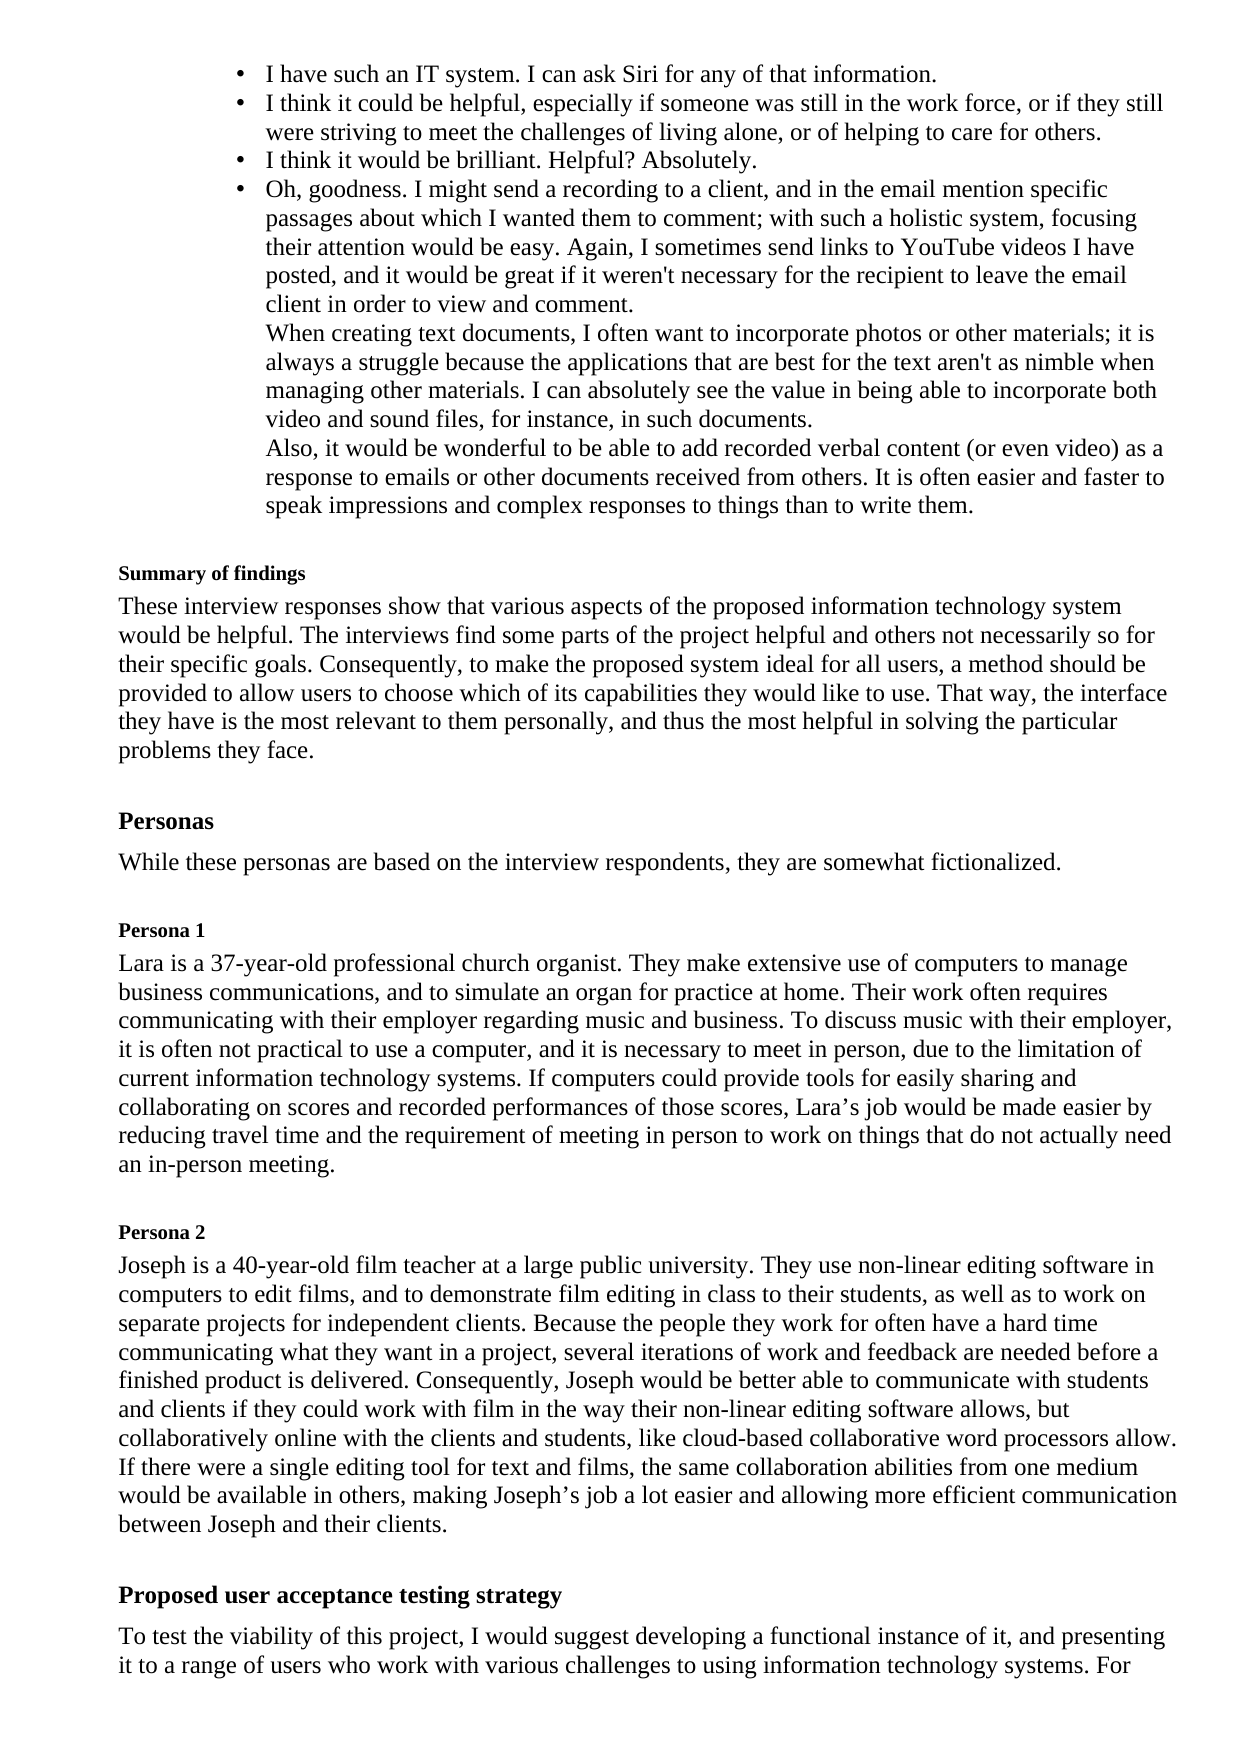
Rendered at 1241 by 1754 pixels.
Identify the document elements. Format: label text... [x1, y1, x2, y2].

subtitle Persona 2 [118, 1220, 1181, 1244]
text While these personas are based on the interview respondents, they are somewhat fictionalized. [118, 847, 1181, 876]
list I have such an IT system. I can ask Siri for any of that information. [236, 59, 1181, 88]
list I think it would be brilliant. Helpful? Absolutely. [236, 145, 1181, 174]
text Joseph is a 40-year-old film teacher at a large public university. They use non-linear editing software in computers to edit films, and to demonstrate film editing in class to their students, as well as to work on separate projects for independent clients. Because the people they work for often have a hard time communicating what they want in a project, several iterations of work and feedback are needed before a finished product is delivered. Consequently, Joseph would be better able to communicate with students and clients if they could work with film in the way their non-linear editing software allows, but collaboratively online with the clients and students, like cloud-based collaborative word processors allow. If there were a single editing tool for text and films, the same collaboration abilities from one medium would be available in others, making Joseph’s job a lot easier and allowing more efficient communication between Joseph and their clients. [118, 1250, 1181, 1538]
text To test the viability of this project, I would suggest developing a functional instance of it, and presenting it to a range of users who work with various challenges to using information technology systems. For [118, 1621, 1181, 1679]
subtitle Summary of findings [118, 561, 1181, 585]
text Lara is a 37-year-old professional church organist. They make extensive use of computers to manage business communications, and to simulate an organ for practice at home. Their work often requires communicating with their employer regarding music and business. To discuss music with their employer, it is often not practical to use a computer, and it is necessary to meet in person, due to the limitation of current information technology systems. If computers could provide tools for easily sharing and collaborating on scores and recorded performances of those scores, Lara’s job would be made easier by reducing travel time and the requirement of meeting in person to work on things that do not actually need an in-person meeting. [118, 948, 1181, 1178]
list I think it could be helpful, especially if someone was still in the work force, or if they still were striving to meet the challenges of living alone, or of helping to care for others. [236, 88, 1181, 145]
subtitle Persona 1 [118, 918, 1181, 942]
subtitle Proposed user acceptance testing strategy [118, 1580, 1181, 1609]
text These interview responses show that various aspects of the proposed information technology system would be helpful. The interviews find some parts of the project helpful and others not necessarily so for their specific goals. Consequently, to make the proposed system ideal for all users, a method should be provided to allow users to choose which of its capabilities they would like to use. That way, the interface they have is the most relevant to them personally, and thus the most helpful in solving the particular problems they face. [118, 591, 1181, 764]
list Oh, goodness. I might send a recording to a client, and in the email mention specific passages about which I wanted them to comment; with such a holistic system, focusing their attention would be easy. Again, I sometimes send links to YouTube videos I have posted, and it would be great if it weren't necessary for the recipient to leave the email client in order to view and comment. When creating text documents, I often want to incorporate photos or other materials; it is always a struggle because the applications that are best for the text aren't as nimble when managing other materials. I can absolutely see the value in being able to incorporate both video and sound files, for instance, in such documents. Also, it would be wonderful to be able to add recorded verbal content (or even video) as a response to emails or other documents received from others. It is often easier and faster to speak impressions and complex responses to things than to write them. [236, 174, 1181, 519]
subtitle Personas [118, 806, 1181, 834]
